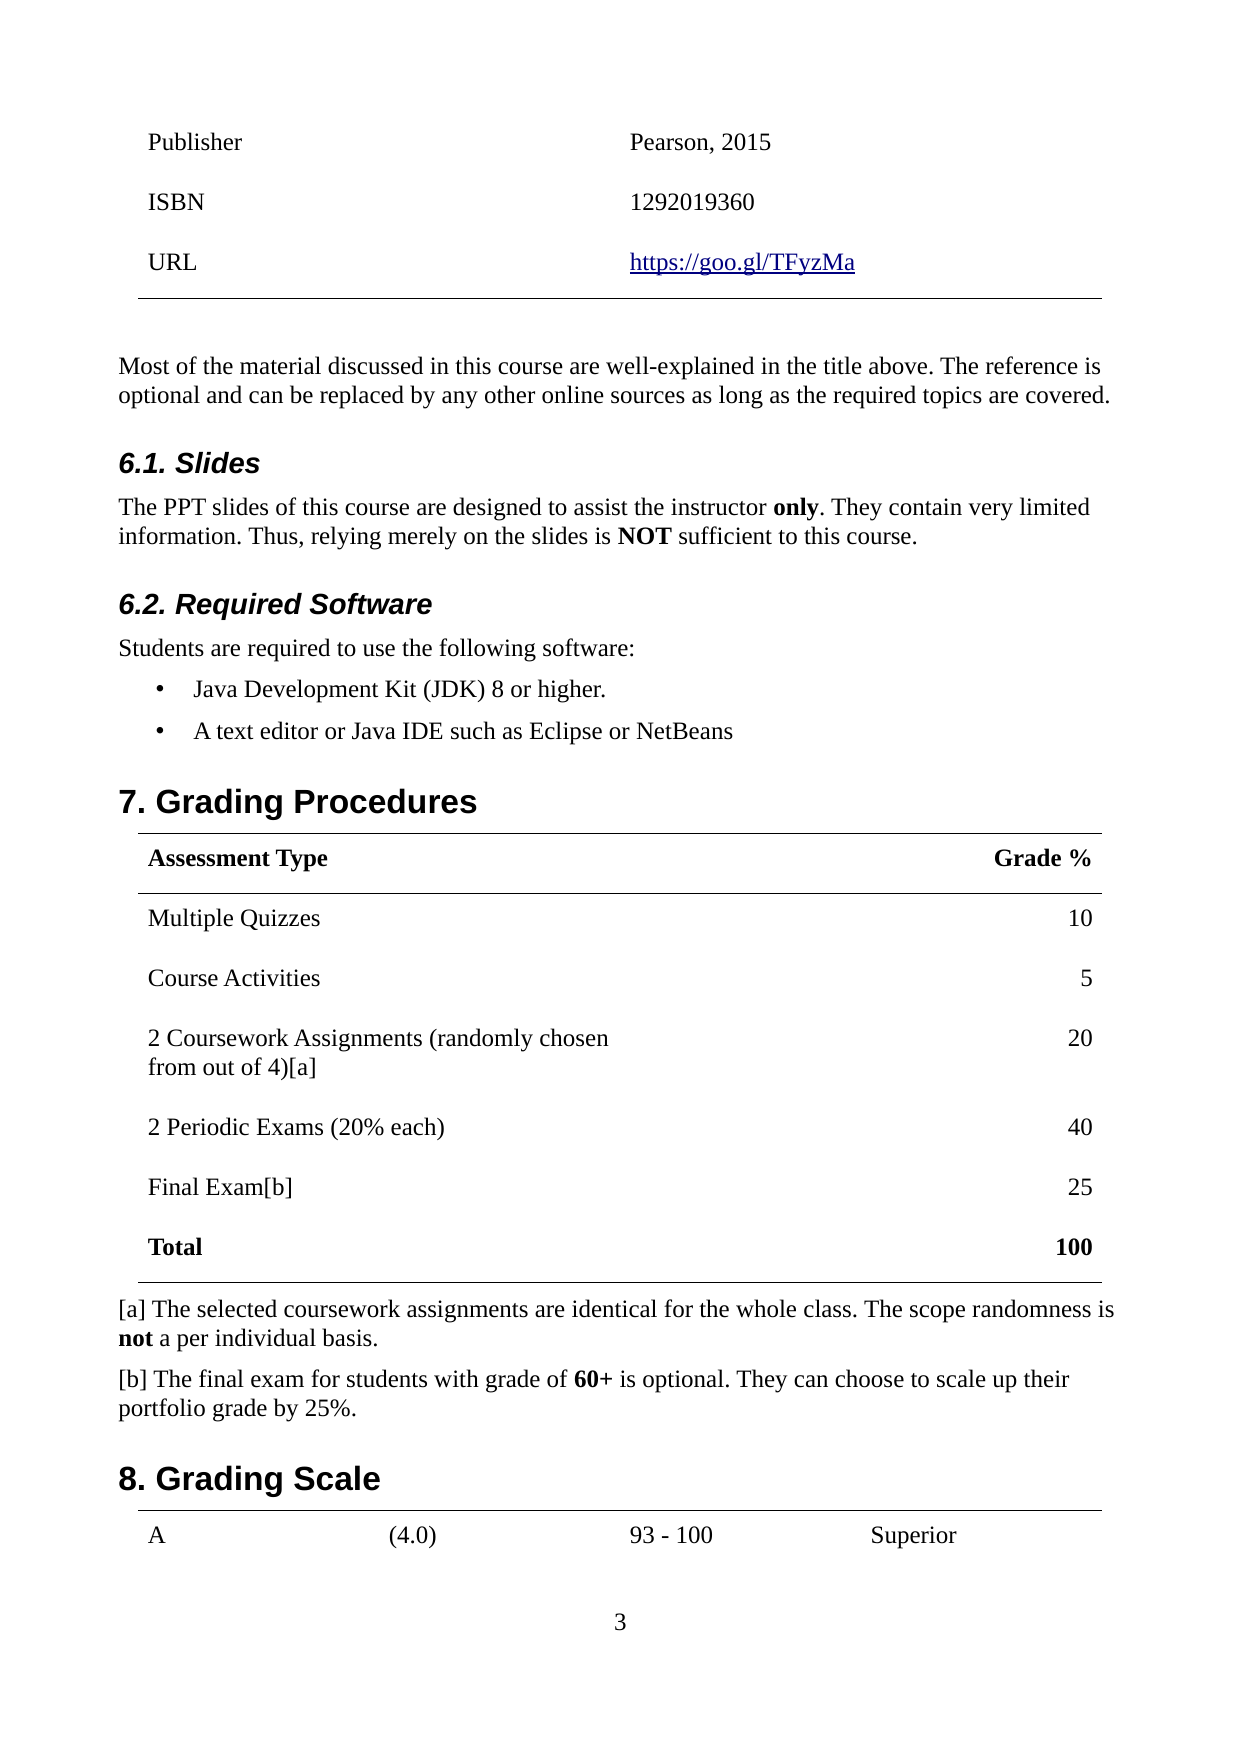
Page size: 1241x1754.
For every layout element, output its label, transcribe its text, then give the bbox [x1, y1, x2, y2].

subtitle Slides [118, 446, 1122, 480]
table_cell 5 [620, 954, 1102, 1013]
text Most of the material discussed in this course are well-explained in the title above. The reference is optional and can be replaced by any other online sources as long as the required topics are covered. [118, 351, 1122, 409]
subtitle Grading Procedures [118, 782, 1122, 821]
table_header 93 - 100 [620, 1511, 861, 1570]
table_cell URL [138, 238, 620, 298]
table_cell 100 [620, 1222, 1102, 1282]
table_cell ISBN [138, 178, 620, 238]
text Students are required to use the following software: [118, 633, 1122, 662]
table_cell 40 [620, 1102, 1102, 1162]
table_cell 2 Coursework Assignments (randomly chosen from out of 4)[a] [138, 1014, 620, 1102]
table_cell Course Activities [138, 954, 620, 1013]
table_cell Pearson, 2015 [620, 118, 1102, 178]
subtitle Required Software [118, 587, 1122, 621]
table_cell https://goo.gl/TFyzMa [620, 238, 1102, 298]
text The PPT slides of this course are designed to assist the instructor only. They contain very limited information. Thus, relying merely on the slides is NOT sufficient to this course. [118, 492, 1122, 550]
table_header Grade % [620, 834, 1102, 893]
table_header A [138, 1511, 379, 1570]
table_cell Total [138, 1222, 620, 1282]
table_cell 2 Periodic Exams (20% each) [138, 1102, 620, 1162]
subtitle Grading Scale [118, 1459, 1122, 1498]
table_cell 25 [620, 1162, 1102, 1222]
table_cell Publisher [138, 118, 620, 178]
table_cell Multiple Quizzes [138, 894, 620, 953]
table_cell 20 [620, 1014, 1102, 1102]
text [a] The selected coursework assignments are identical for the whole class. The scope randomness is not a per individual basis. [118, 1294, 1122, 1352]
table_header (4.0) [379, 1511, 620, 1570]
list Java Development Kit (JDK) 8 or higher. [156, 674, 1122, 703]
list A text editor or Java IDE such as Eclipse or NetBeans [156, 716, 1122, 744]
table_cell 10 [620, 894, 1102, 953]
table_cell 1292019360 [620, 178, 1102, 238]
table_header Superior [861, 1511, 1102, 1570]
table_header Assessment Type [138, 834, 620, 893]
table_cell Final Exam[b] [138, 1162, 620, 1222]
text [b] The final exam for students with grade of 60+ is optional. They can choose to scale up their portfolio grade by 25%. [118, 1364, 1122, 1422]
